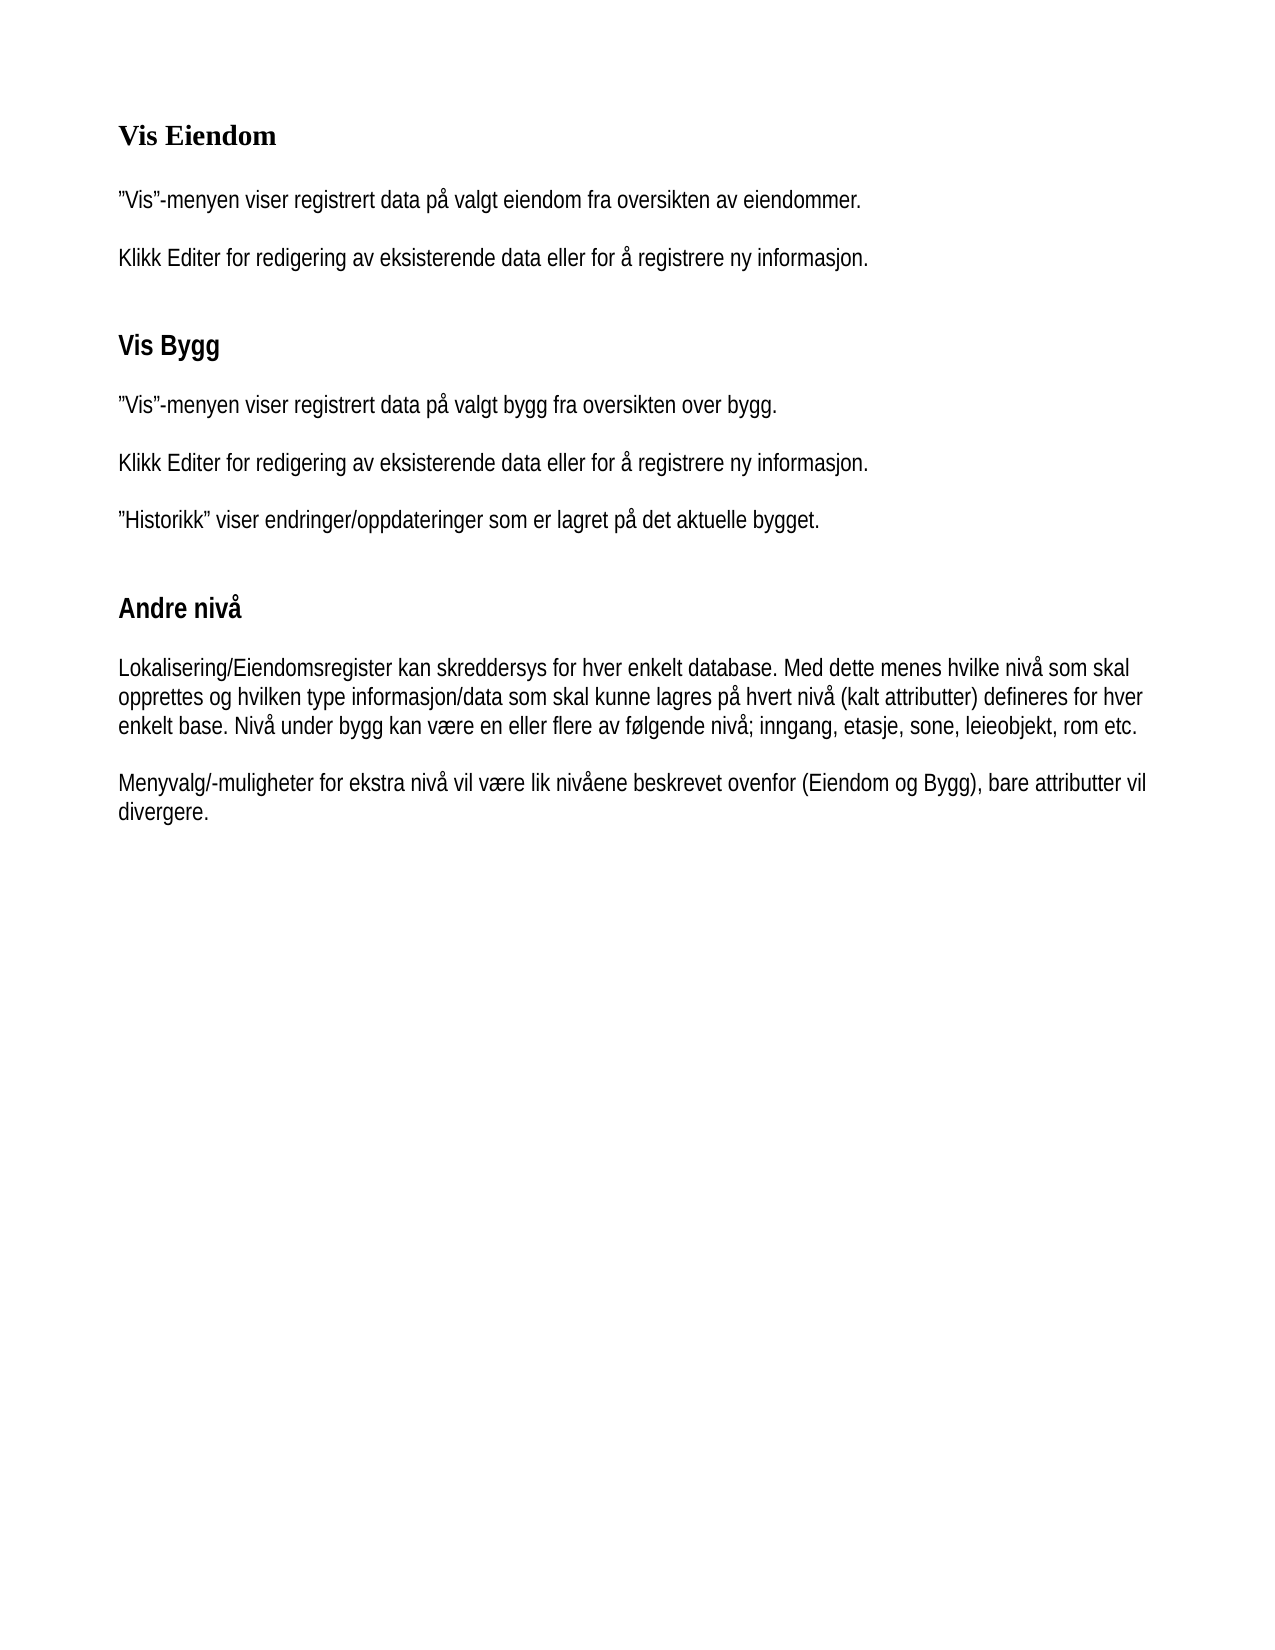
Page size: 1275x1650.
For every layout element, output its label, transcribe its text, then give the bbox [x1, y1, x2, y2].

text Lokalisering/Eiendomsregister kan skreddersys for hver enkelt database. Med dette menes hvilke nivå som skal opprettes og hvilken type informasjon/data som skal kunne lagres på hvert nivå (kalt attributter) defineres for hver enkelt base. Nivå under bygg kan være en eller flere av følgende nivå; inngang, etasje, sone, leieobjekt, rom etc. [118, 653, 1157, 739]
text Klikk Editer for redigering av eksisterende data eller for å registrere ny informasjon. [118, 242, 1157, 271]
text Andre nivå [118, 591, 1157, 625]
text Vis Eiendom [118, 118, 1157, 152]
text Vis Bygg [118, 328, 1157, 362]
text Klikk Editer for redigering av eksisterende data eller for å registrere ny informasjon. [118, 448, 1157, 477]
text ”Historikk” viser endringer/oppdateringer som er lagret på det aktuelle bygget. [118, 505, 1157, 534]
text ”Vis”-menyen viser registrert data på valgt eiendom fra oversikten av eiendommer. [118, 185, 1157, 214]
text Menyvalg/-muligheter for ekstra nivå vil være lik nivåene beskrevet ovenfor (Eiendom og Bygg), bare attributter vil divergere. [118, 768, 1157, 825]
text ”Vis”-menyen viser registrert data på valgt bygg fra oversikten over bygg. [118, 391, 1157, 419]
